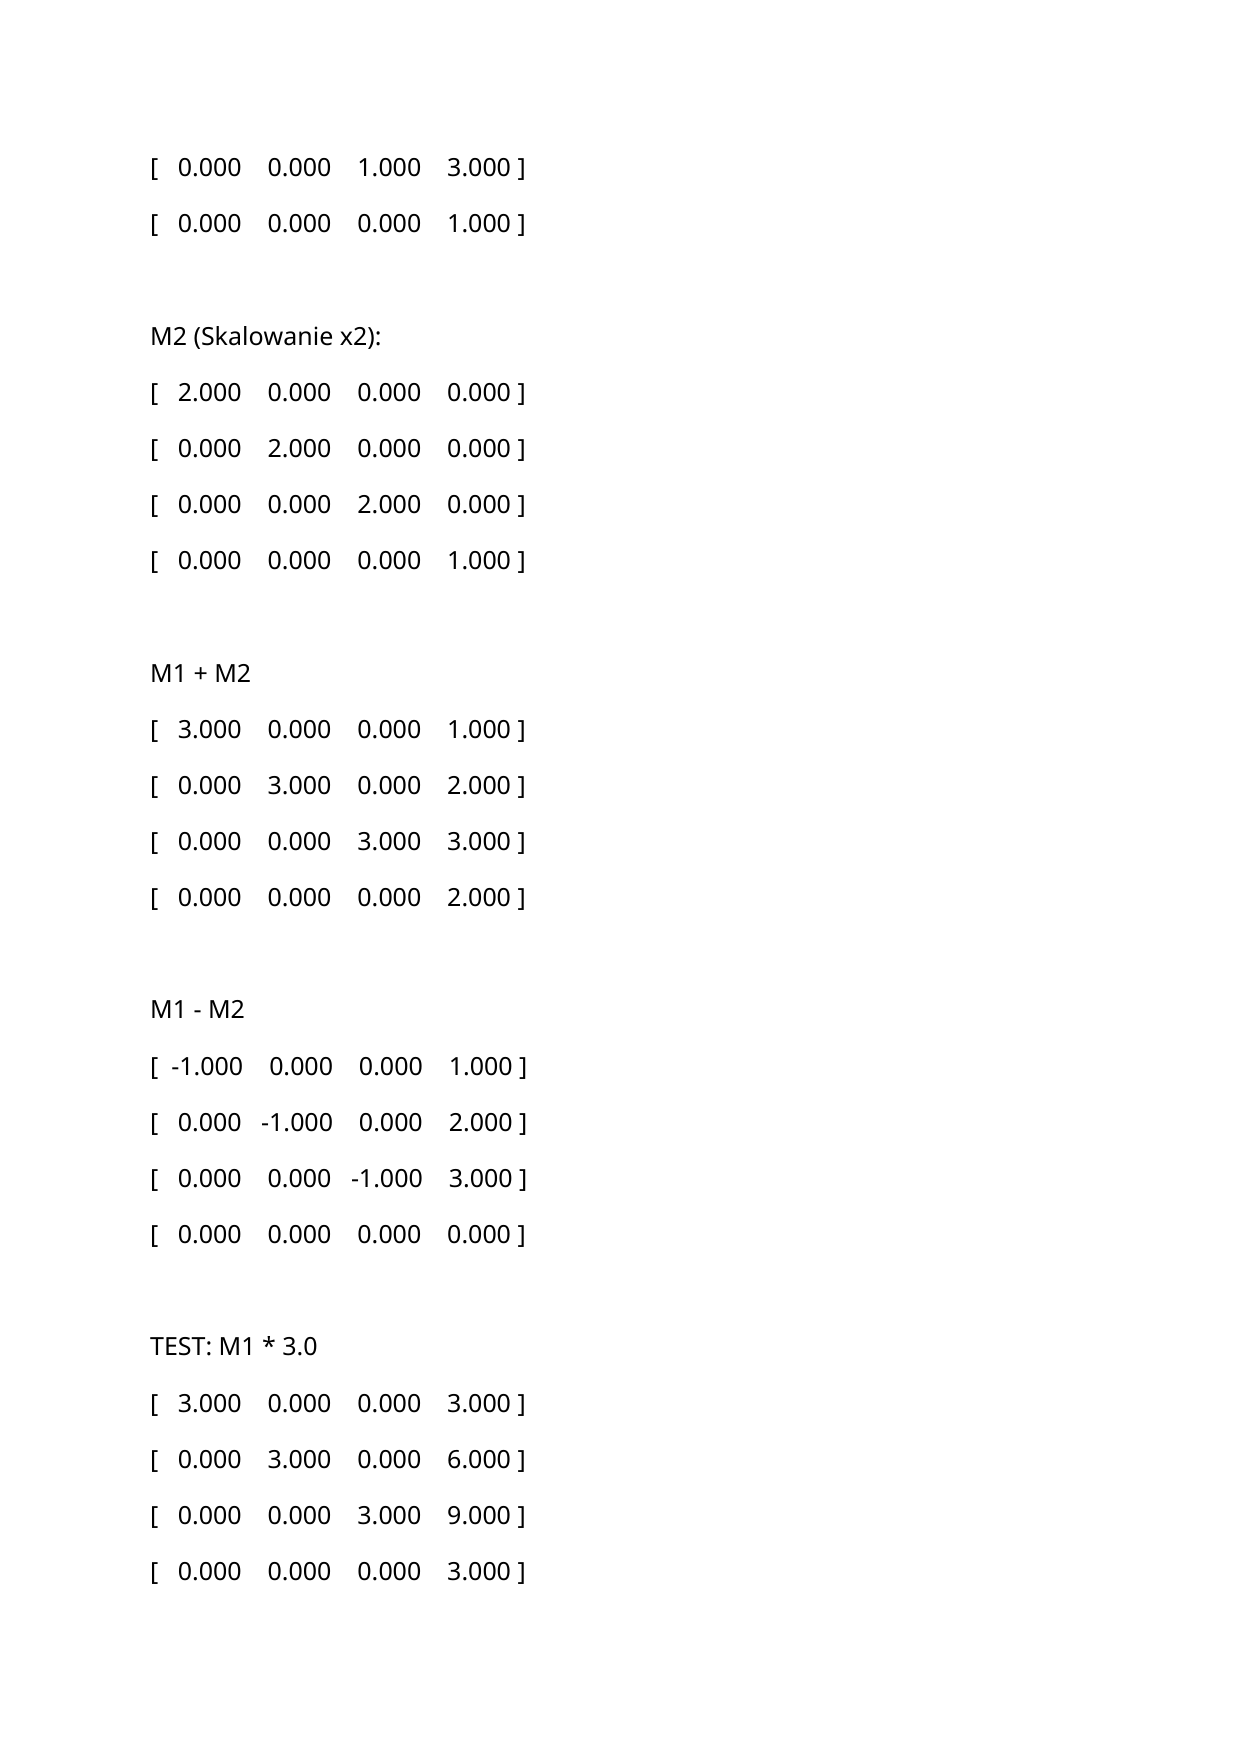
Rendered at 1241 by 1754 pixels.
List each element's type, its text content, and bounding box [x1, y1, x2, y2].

text [ 0.000 0.000 0.000 0.000 ] [150, 1217, 1090, 1251]
text TEST: M1 * 3.0 [150, 1329, 1090, 1363]
text [ 2.000 0.000 0.000 0.000 ] [150, 374, 1090, 409]
text [ 0.000 -1.000 0.000 2.000 ] [150, 1104, 1090, 1138]
text M1 + M2 [150, 655, 1090, 689]
text M2 (Skalowanie x2): [150, 318, 1090, 352]
text [ -1.000 0.000 0.000 1.000 ] [150, 1048, 1090, 1082]
text [ 0.000 2.000 0.000 0.000 ] [150, 431, 1090, 465]
text [ 0.000 0.000 2.000 0.000 ] [150, 487, 1090, 521]
text [ 0.000 0.000 1.000 3.000 ] [150, 150, 1090, 184]
text [ 0.000 0.000 0.000 2.000 ] [150, 880, 1090, 914]
text [ 0.000 0.000 0.000 1.000 ] [150, 543, 1090, 577]
text [ 0.000 3.000 0.000 6.000 ] [150, 1441, 1090, 1475]
text M1 - M2 [150, 992, 1090, 1026]
text [ 0.000 0.000 0.000 3.000 ] [150, 1554, 1090, 1588]
text [ 0.000 0.000 3.000 3.000 ] [150, 824, 1090, 858]
text [ 0.000 3.000 0.000 2.000 ] [150, 768, 1090, 802]
text [ 3.000 0.000 0.000 1.000 ] [150, 711, 1090, 746]
text [ 3.000 0.000 0.000 3.000 ] [150, 1385, 1090, 1419]
text [ 0.000 0.000 0.000 1.000 ] [150, 206, 1090, 240]
text [ 0.000 0.000 3.000 9.000 ] [150, 1497, 1090, 1532]
text [ 0.000 0.000 -1.000 3.000 ] [150, 1161, 1090, 1195]
